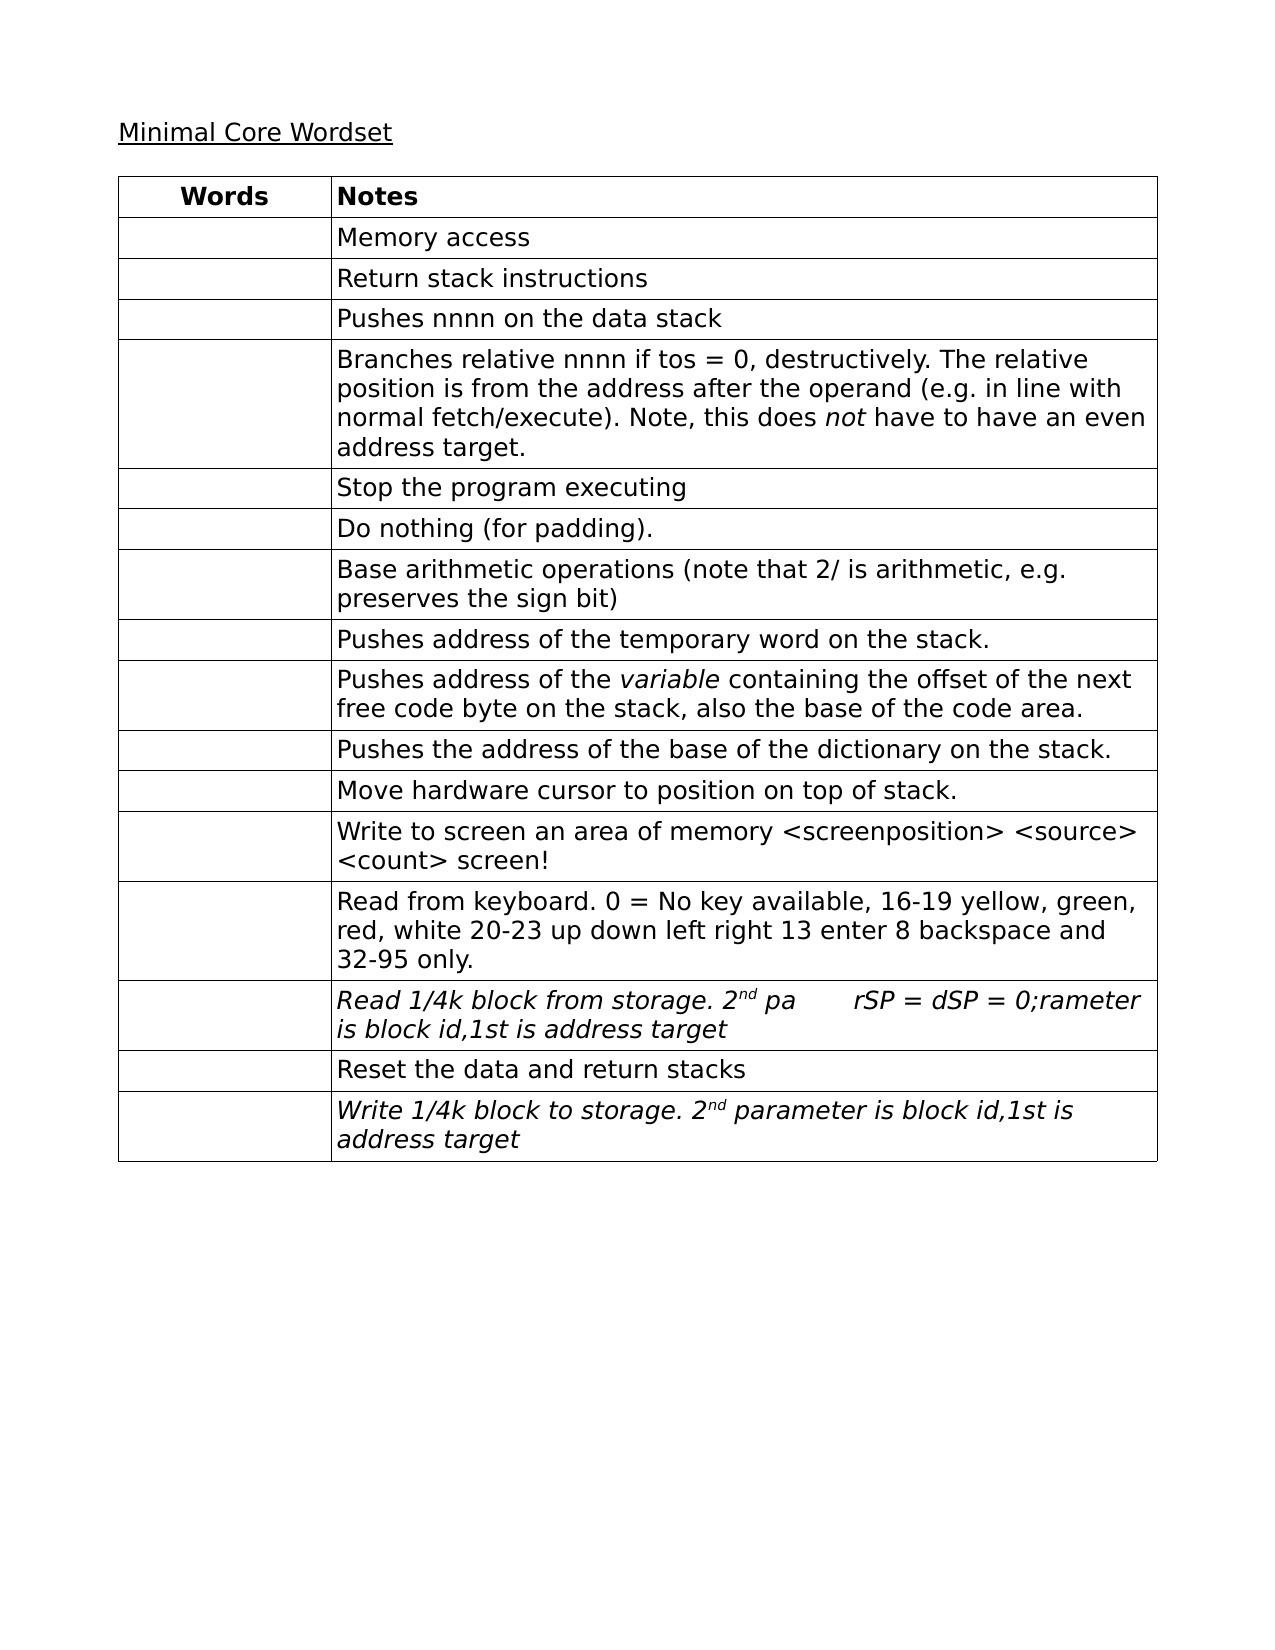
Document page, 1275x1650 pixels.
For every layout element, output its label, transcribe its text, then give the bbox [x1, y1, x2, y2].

table_cell [119, 771, 331, 811]
table_cell Return stack instructions [332, 259, 1157, 299]
table_cell [119, 1092, 331, 1161]
table_cell Write 1/4k block to storage. 2nd parameter is block id,1st is address target [332, 1092, 1157, 1161]
table_cell [119, 1051, 331, 1091]
table_cell [119, 259, 331, 299]
table_cell Write to screen an area of memory <screenposition> <source> <count> screen! [332, 812, 1157, 881]
table_header Words [119, 177, 331, 217]
table_cell Base arithmetic operations (note that 2/ is arithmetic, e.g. preserves the sign bit) [332, 550, 1157, 619]
table_cell [119, 882, 331, 980]
table_cell Memory access [332, 218, 1157, 258]
table_cell Pushes address of the temporary word on the stack. [332, 620, 1157, 660]
table_cell [119, 731, 331, 770]
table_cell [119, 469, 331, 508]
table_cell [119, 300, 331, 339]
table_cell [119, 509, 331, 549]
table_cell Stop the program executing [332, 469, 1157, 508]
table_cell [119, 218, 331, 258]
table_cell Do nothing (for padding). [332, 509, 1157, 549]
table_header Notes [332, 177, 1157, 217]
table_cell Pushes the address of the base of the dictionary on the stack. [332, 731, 1157, 770]
table_cell [119, 340, 331, 468]
text Minimal Core Wordset [118, 118, 1157, 147]
table_cell Branches relative nnnn if tos = 0, destructively. The relative position is from the address after the operand (e.g. in line with normal fetch/execute). Note, this does not have to have an even address target. [332, 340, 1157, 468]
table_cell Reset the data and return stacks [332, 1051, 1157, 1091]
table_cell [119, 812, 331, 881]
table_cell [119, 661, 331, 729]
table_cell Pushes nnnn on the data stack [332, 300, 1157, 339]
table_cell Read from keyboard. 0 = No key available, 16-19 yellow, green, red, white 20-23 up down left right 13 enter 8 backspace and 32-95 only. [332, 882, 1157, 980]
table_cell [119, 981, 331, 1050]
table_cell Read 1/4k block from storage. 2nd pa rSP = dSP = 0;rameter is block id,1st is address target [332, 981, 1157, 1050]
table_cell Move hardware cursor to position on top of stack. [332, 771, 1157, 811]
table_cell Pushes address of the variable containing the offset of the next free code byte on the stack, also the base of the code area. [332, 661, 1157, 729]
table_cell [119, 620, 331, 660]
table_cell [119, 550, 331, 619]
